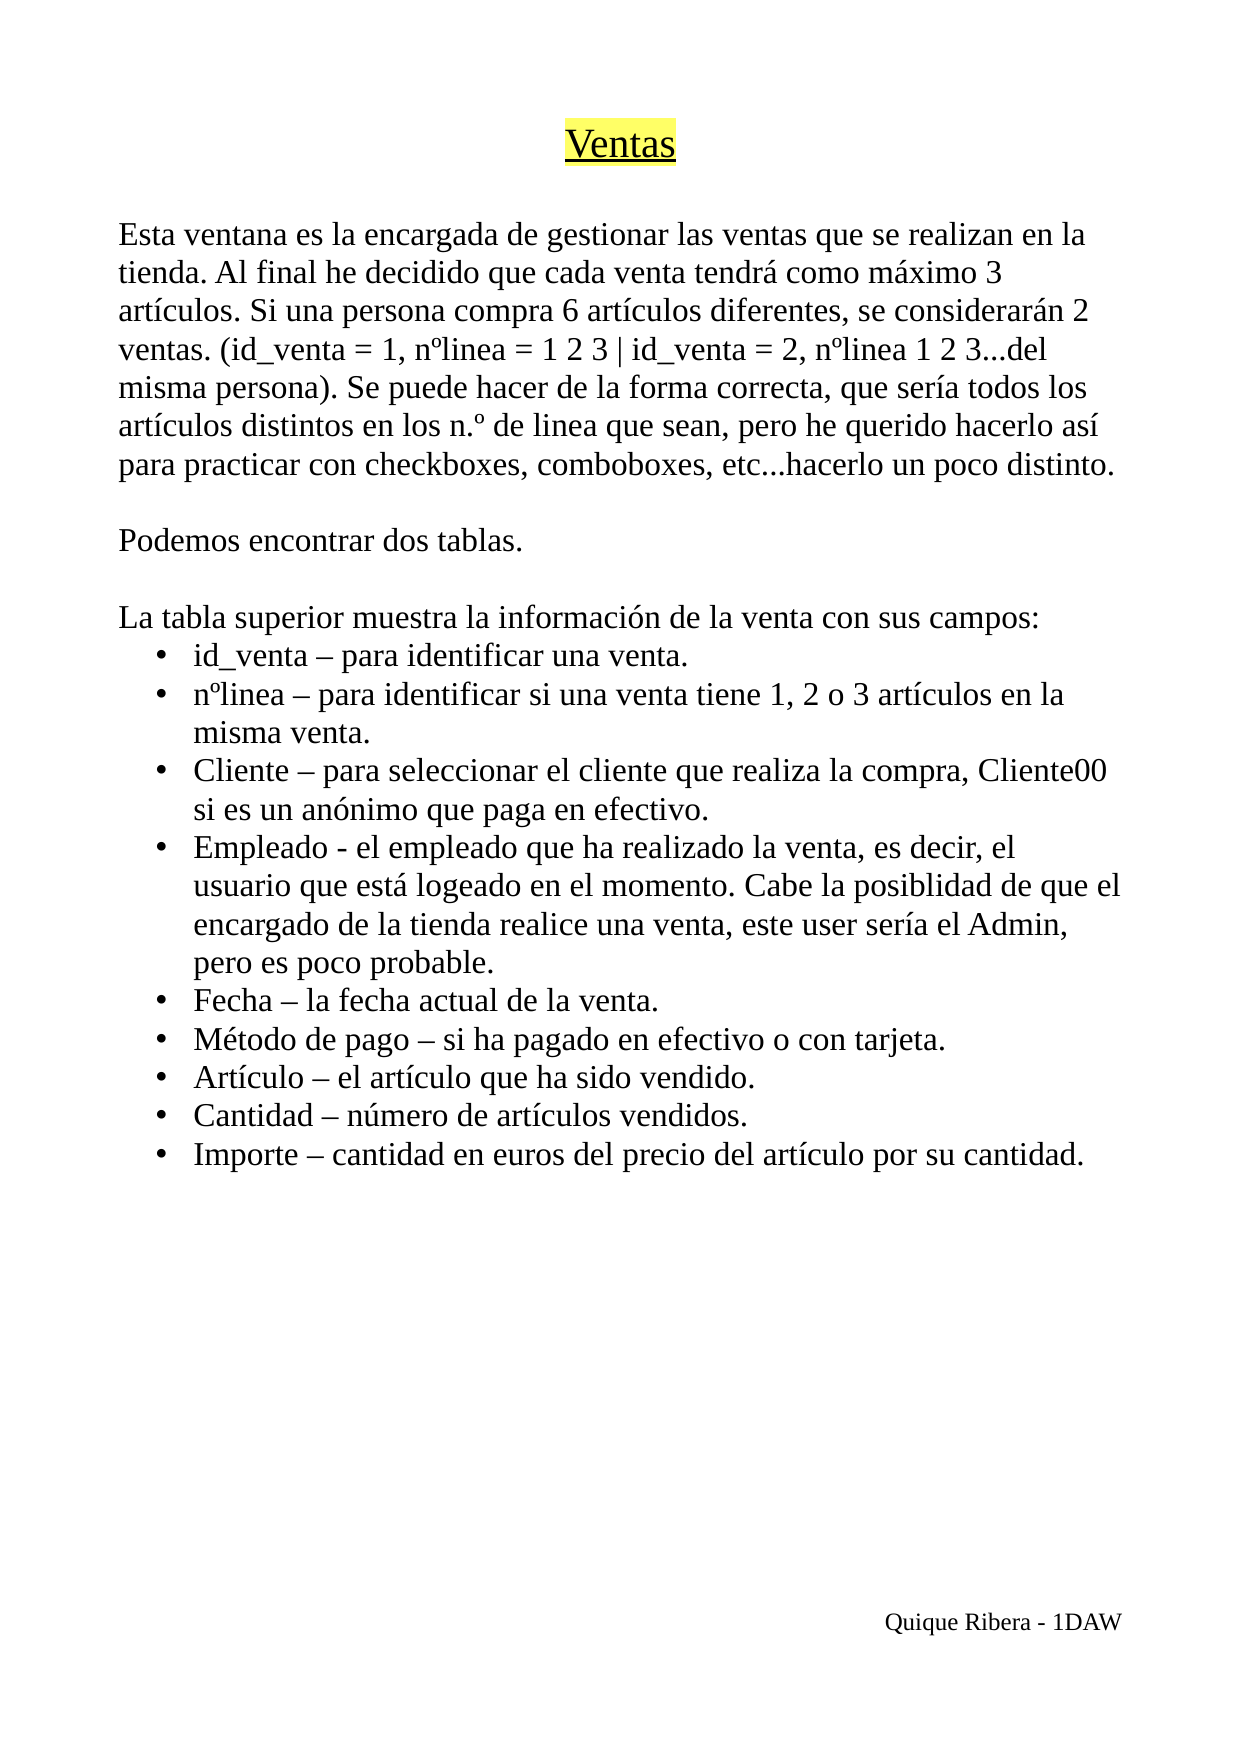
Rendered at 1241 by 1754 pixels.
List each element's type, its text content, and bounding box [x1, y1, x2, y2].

text Ventas [118, 118, 1122, 166]
text Podemos encontrar dos tablas. [118, 521, 1122, 559]
list Cliente – para seleccionar el cliente que realiza la compra, Cliente00 si es un anónimo que paga en efectivo. [156, 751, 1122, 827]
text Esta ventana es la encargada de gestionar las ventas que se realizan en la tienda. Al final he decidido que cada venta tendrá como máximo 3 artículos. Si una persona compra 6 artículos diferentes, se considerarán 2 ventas. (id_venta = 1, nºlinea = 1 2 3 | id_venta = 2, nºlinea 1 2 3...del misma persona). Se puede hacer de la forma correcta, que sería todos los artículos distintos en los n.º de linea que sean, pero he querido hacerlo así para practicar con checkboxes, comboboxes, etc...hacerlo un poco distinto. [118, 214, 1122, 482]
list Fecha – la fecha actual de la venta. [156, 981, 1122, 1019]
list nºlinea – para identificar si una venta tiene 1, 2 o 3 artículos en la misma venta. [156, 674, 1122, 751]
list Empleado - el empleado que ha realizado la venta, es decir, el usuario que está logeado en el momento. Cabe la posiblidad de que el encargado de la tienda realice una venta, este user sería el Admin, pero es poco probable. [156, 827, 1122, 981]
list id_venta – para identificar una venta. [156, 636, 1122, 674]
list Método de pago – si ha pagado en efectivo o con tarjeta. [156, 1019, 1122, 1057]
text La tabla superior muestra la información de la venta con sus campos: [118, 597, 1122, 636]
list Cantidad – número de artículos vendidos. [156, 1096, 1122, 1134]
list Artículo – el artículo que ha sido vendido. [156, 1057, 1122, 1096]
list Importe – cantidad en euros del precio del artículo por su cantidad. [156, 1134, 1122, 1172]
